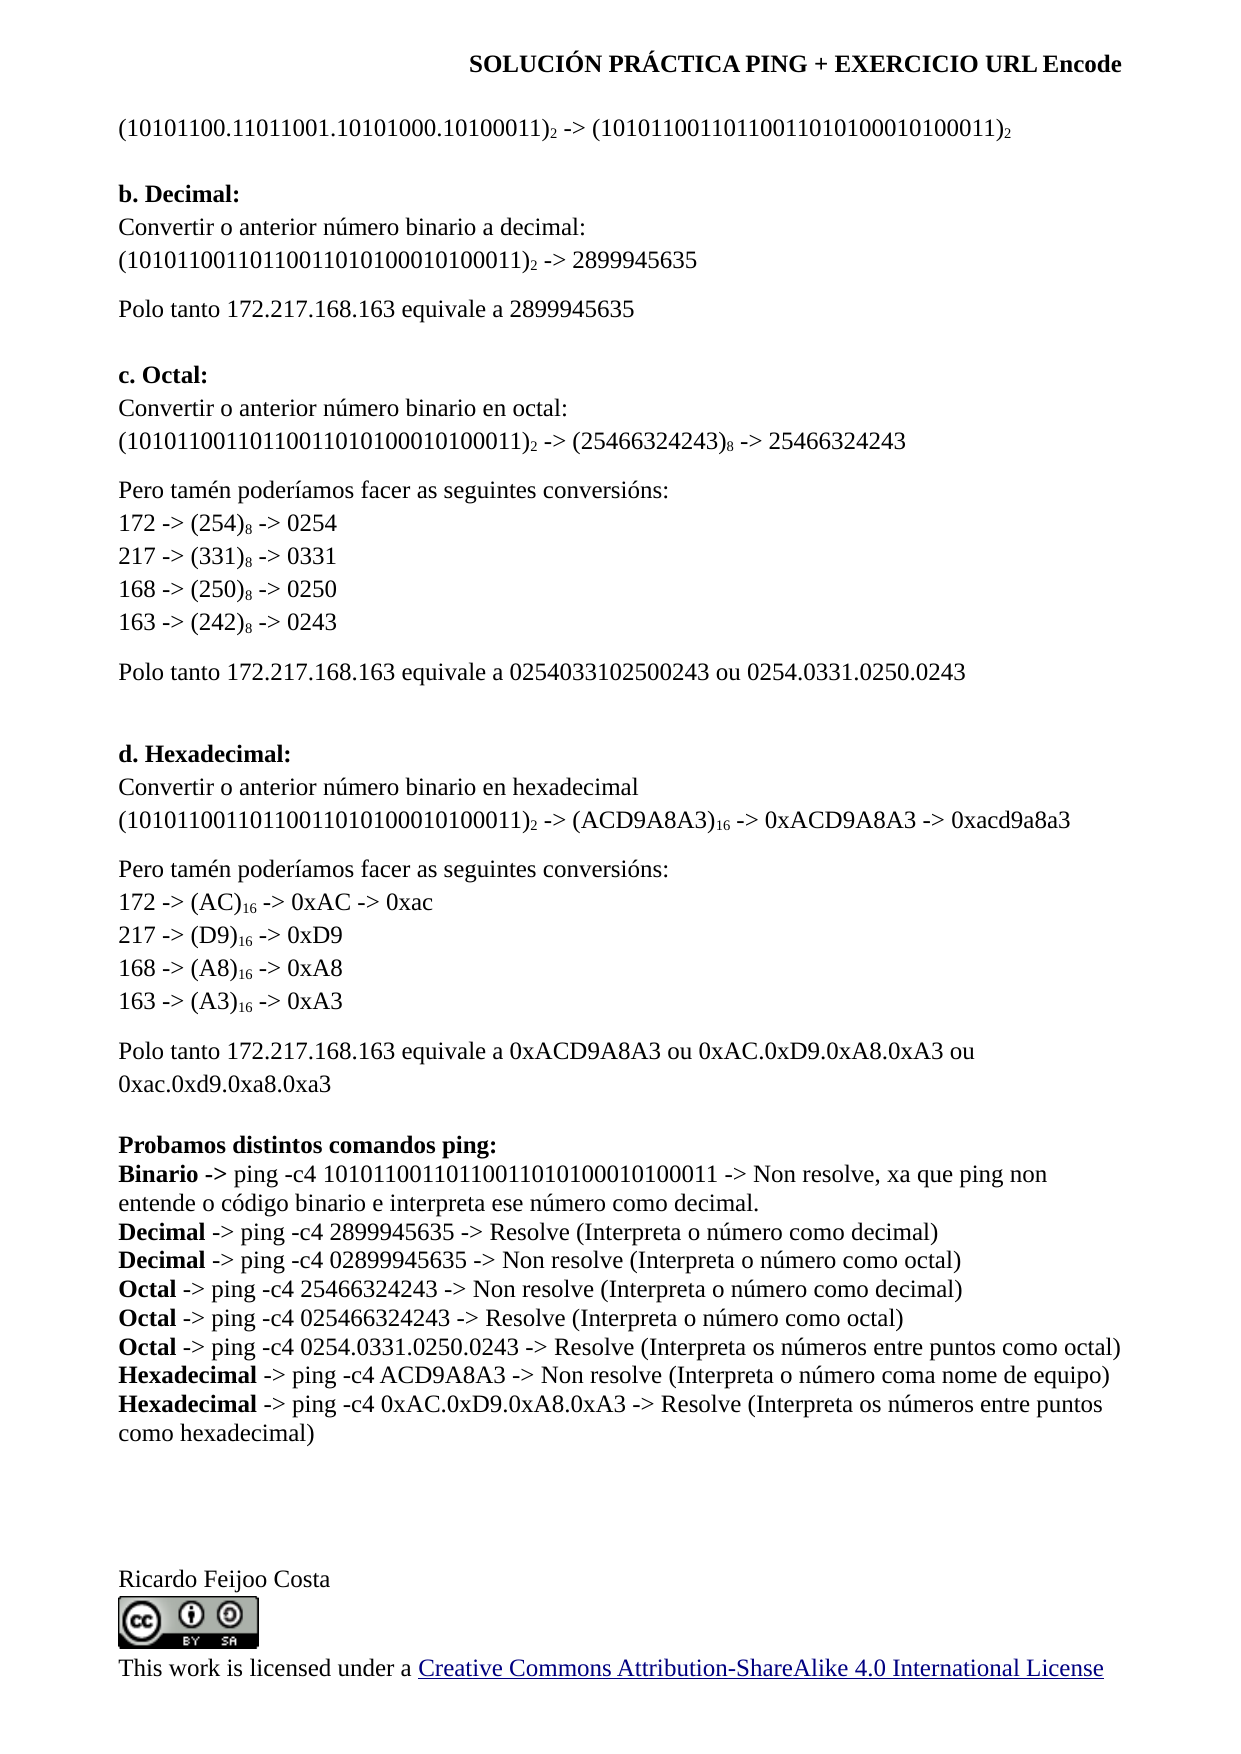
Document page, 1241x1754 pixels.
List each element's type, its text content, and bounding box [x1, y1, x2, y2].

text (10101100110110011010100010100011)2 -> 2899945635 [118, 245, 1122, 273]
text Hexadecimal -> ping -c4 ACD9A8A3 -> Non resolve (Interpreta o número coma nome de equipo) [118, 1361, 1122, 1389]
text 172 -> (254)8 -> 0254 [118, 508, 1122, 537]
text d. Hexadecimal: [118, 739, 1122, 768]
text 168 -> (250)8 -> 0250 [118, 574, 1122, 603]
picture [118, 1596, 259, 1649]
text Hexadecimal -> ping -c4 0xAC.0xD9.0xA8.0xA3 -> Resolve (Interpreta os números entre puntos como hexadecimal) [118, 1389, 1122, 1447]
text Decimal -> ping -c4 2899945635 -> Resolve (Interpreta o número como decimal) [118, 1217, 1122, 1246]
text Probamos distintos comandos ping: [118, 1131, 1122, 1159]
text Convertir o anterior número binario en hexadecimal [118, 772, 1122, 801]
text (10101100110110011010100010100011)2 -> (25466324243)8 -> 25466324243 [118, 426, 1122, 455]
text Polo tanto 172.217.168.163 equivale a 0254033102500243 ou 0254.0331.0250.0243 [118, 657, 1122, 686]
text (10101100.11011001.10101000.10100011)2 -> (10101100110110011010100010100011)2 [118, 113, 1122, 141]
text Convertir o anterior número binario en octal: [118, 393, 1122, 422]
text 172 -> (AC)16 -> 0xAC -> 0xac [118, 887, 1122, 916]
text 217 -> (D9)16 -> 0xD9 [118, 920, 1122, 949]
text Octal -> ping -c4 025466324243 -> Resolve (Interpreta o número como octal) [118, 1303, 1122, 1332]
text 163 -> (242)8 -> 0243 [118, 607, 1122, 636]
text Pero tamén poderíamos facer as seguintes conversións: [118, 854, 1122, 883]
text 217 -> (331)8 -> 0331 [118, 541, 1122, 570]
text 168 -> (A8)16 -> 0xA8 [118, 953, 1122, 982]
text c. Octal: [118, 360, 1122, 389]
text b. Decimal: [118, 179, 1122, 207]
text Pero tamén poderíamos facer as seguintes conversións: [118, 475, 1122, 504]
text Polo tanto 172.217.168.163 equivale a 0xACD9A8A3 ou 0xAC.0xD9.0xA8.0xA3 ou 0xac.0xd9.0xa8.0xa3 [118, 1036, 1122, 1097]
text Octal -> ping -c4 25466324243 -> Non resolve (Interpreta o número como decimal) [118, 1274, 1122, 1303]
text Binario -> ping -c4 10101100110110011010100010100011 -> Non resolve, xa que ping non entende o código binario e interpreta ese número como decimal. [118, 1159, 1122, 1217]
text Decimal -> ping -c4 02899945635 -> Non resolve (Interpreta o número como octal) [118, 1246, 1122, 1274]
text Convertir o anterior número binario a decimal: [118, 212, 1122, 241]
text 163 -> (A3)16 -> 0xA3 [118, 986, 1122, 1015]
text Polo tanto 172.217.168.163 equivale a 2899945635 [118, 294, 1122, 323]
text (10101100110110011010100010100011)2 -> (ACD9A8A3)16 -> 0xACD9A8A3 -> 0xacd9a8a3 [118, 805, 1122, 834]
text Octal -> ping -c4 0254.0331.0250.0243 -> Resolve (Interpreta os números entre puntos como octal) [118, 1332, 1122, 1361]
